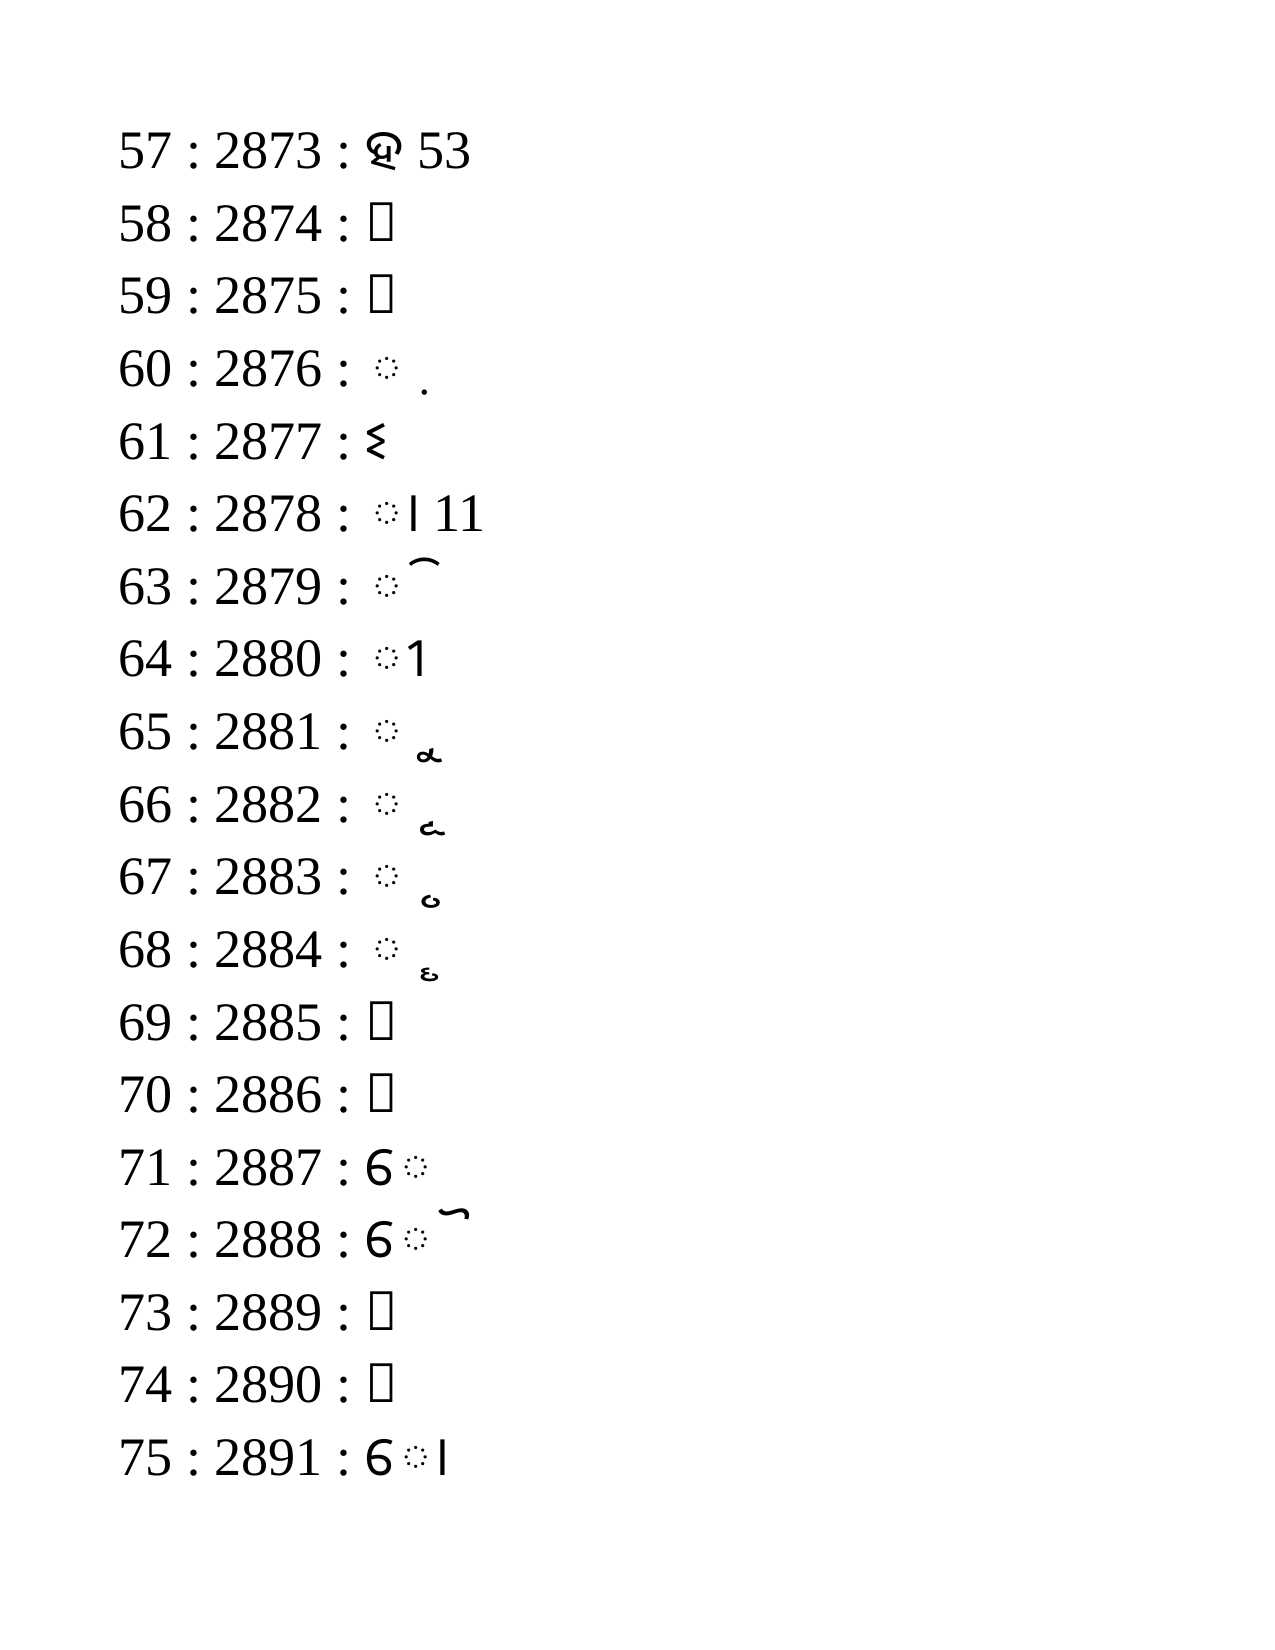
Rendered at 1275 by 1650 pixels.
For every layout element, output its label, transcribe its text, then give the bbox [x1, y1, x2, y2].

text 74 : 2890 : ୊ [118, 1352, 1157, 1425]
text 62 : 2878 : ା 11 [118, 481, 1157, 554]
text 63 : 2879 : ି [118, 554, 1157, 626]
text 75 : 2891 : ୋ [118, 1425, 1157, 1498]
text 59 : 2875 : ଻ [118, 263, 1157, 336]
text 71 : 2887 : େ [118, 1134, 1157, 1207]
text 60 : 2876 : ଼ [118, 336, 1157, 408]
text 66 : 2882 : ୂ [118, 772, 1157, 844]
text 68 : 2884 : ୄ [118, 917, 1157, 989]
text 64 : 2880 : ୀ [118, 626, 1157, 699]
text 65 : 2881 : ୁ [118, 699, 1157, 772]
text 69 : 2885 : ୅ [118, 989, 1157, 1062]
text 61 : 2877 : ଽ [118, 408, 1157, 481]
text 58 : 2874 : ଺ [118, 191, 1157, 263]
text 72 : 2888 : ୈ [118, 1207, 1157, 1280]
text 70 : 2886 : ୆ [118, 1062, 1157, 1134]
text 57 : 2873 : ହ 53 [118, 118, 1157, 191]
text 67 : 2883 : ୃ [118, 844, 1157, 917]
text 73 : 2889 : ୉ [118, 1280, 1157, 1352]
